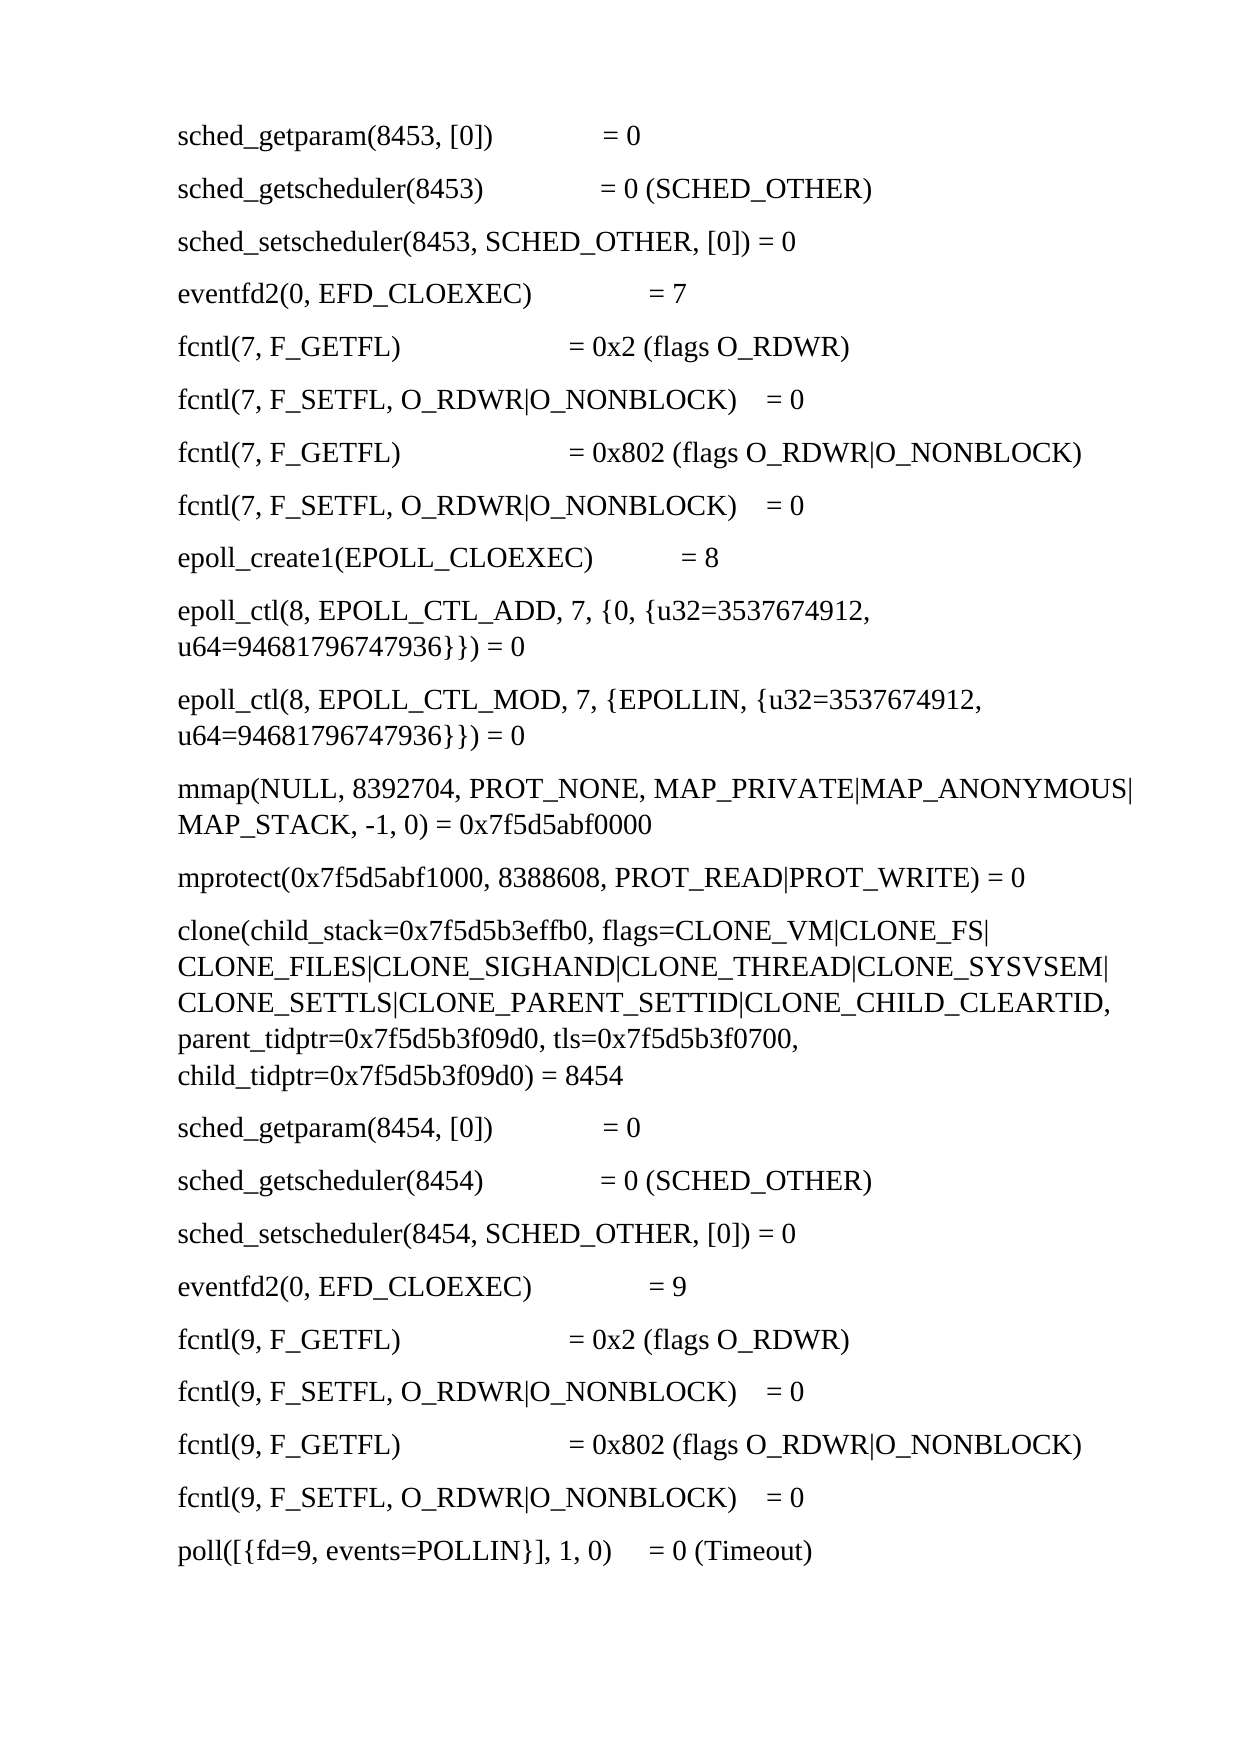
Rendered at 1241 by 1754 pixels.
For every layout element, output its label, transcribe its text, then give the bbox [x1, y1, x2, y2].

text eventfd2(0, EFD_CLOEXEC) = 7 [177, 277, 1152, 310]
text fcntl(7, F_GETFL) = 0x802 (flags O_RDWR|O_NONBLOCK) [177, 435, 1152, 468]
text sched_setscheduler(8454, SCHED_OTHER, [0]) = 0 [177, 1216, 1152, 1250]
text eventfd2(0, EFD_CLOEXEC) = 9 [177, 1269, 1152, 1302]
text fcntl(7, F_GETFL) = 0x2 (flags O_RDWR) [177, 329, 1152, 363]
text sched_getparam(8454, [0]) = 0 [177, 1111, 1152, 1144]
text fcntl(9, F_SETFL, O_RDWR|O_NONBLOCK) = 0 [177, 1374, 1152, 1408]
text sched_getscheduler(8453) = 0 (SCHED_OTHER) [177, 171, 1152, 204]
text mmap(NULL, 8392704, PROT_NONE, MAP_PRIVATE|MAP_ANONYMOUS|MAP_STACK, -1, 0) = 0x7f5d5abf0000 [177, 771, 1152, 841]
text sched_getparam(8453, [0]) = 0 [177, 118, 1152, 152]
text fcntl(7, F_SETFL, O_RDWR|O_NONBLOCK) = 0 [177, 382, 1152, 416]
text epoll_ctl(8, EPOLL_CTL_MOD, 7, {EPOLLIN, {u32=3537674912, u64=94681796747936}}) = 0 [177, 682, 1152, 752]
text sched_getscheduler(8454) = 0 (SCHED_OTHER) [177, 1163, 1152, 1197]
text fcntl(7, F_SETFL, O_RDWR|O_NONBLOCK) = 0 [177, 488, 1152, 521]
text sched_setscheduler(8453, SCHED_OTHER, [0]) = 0 [177, 224, 1152, 257]
text epoll_create1(EPOLL_CLOEXEC) = 8 [177, 541, 1152, 574]
text mprotect(0x7f5d5abf1000, 8388608, PROT_READ|PROT_WRITE) = 0 [177, 860, 1152, 894]
text fcntl(9, F_GETFL) = 0x2 (flags O_RDWR) [177, 1322, 1152, 1355]
text fcntl(9, F_GETFL) = 0x802 (flags O_RDWR|O_NONBLOCK) [177, 1427, 1152, 1461]
text epoll_ctl(8, EPOLL_CTL_ADD, 7, {0, {u32=3537674912, u64=94681796747936}}) = 0 [177, 593, 1152, 663]
text clone(child_stack=0x7f5d5b3effb0, flags=CLONE_VM|CLONE_FS|CLONE_FILES|CLONE_SIGHAND|CLONE_THREAD|CLONE_SYSVSEM|CLONE_SETTLS|CLONE_PARENT_SETTID|CLONE_CHILD_CLEARTID, parent_tidptr=0x7f5d5b3f09d0, tls=0x7f5d5b3f0700, child_tidptr=0x7f5d5b3f09d0) = 8454 [177, 913, 1152, 1091]
text poll([{fd=9, events=POLLIN}], 1, 0) = 0 (Timeout) [177, 1533, 1152, 1567]
text fcntl(9, F_SETFL, O_RDWR|O_NONBLOCK) = 0 [177, 1480, 1152, 1514]
